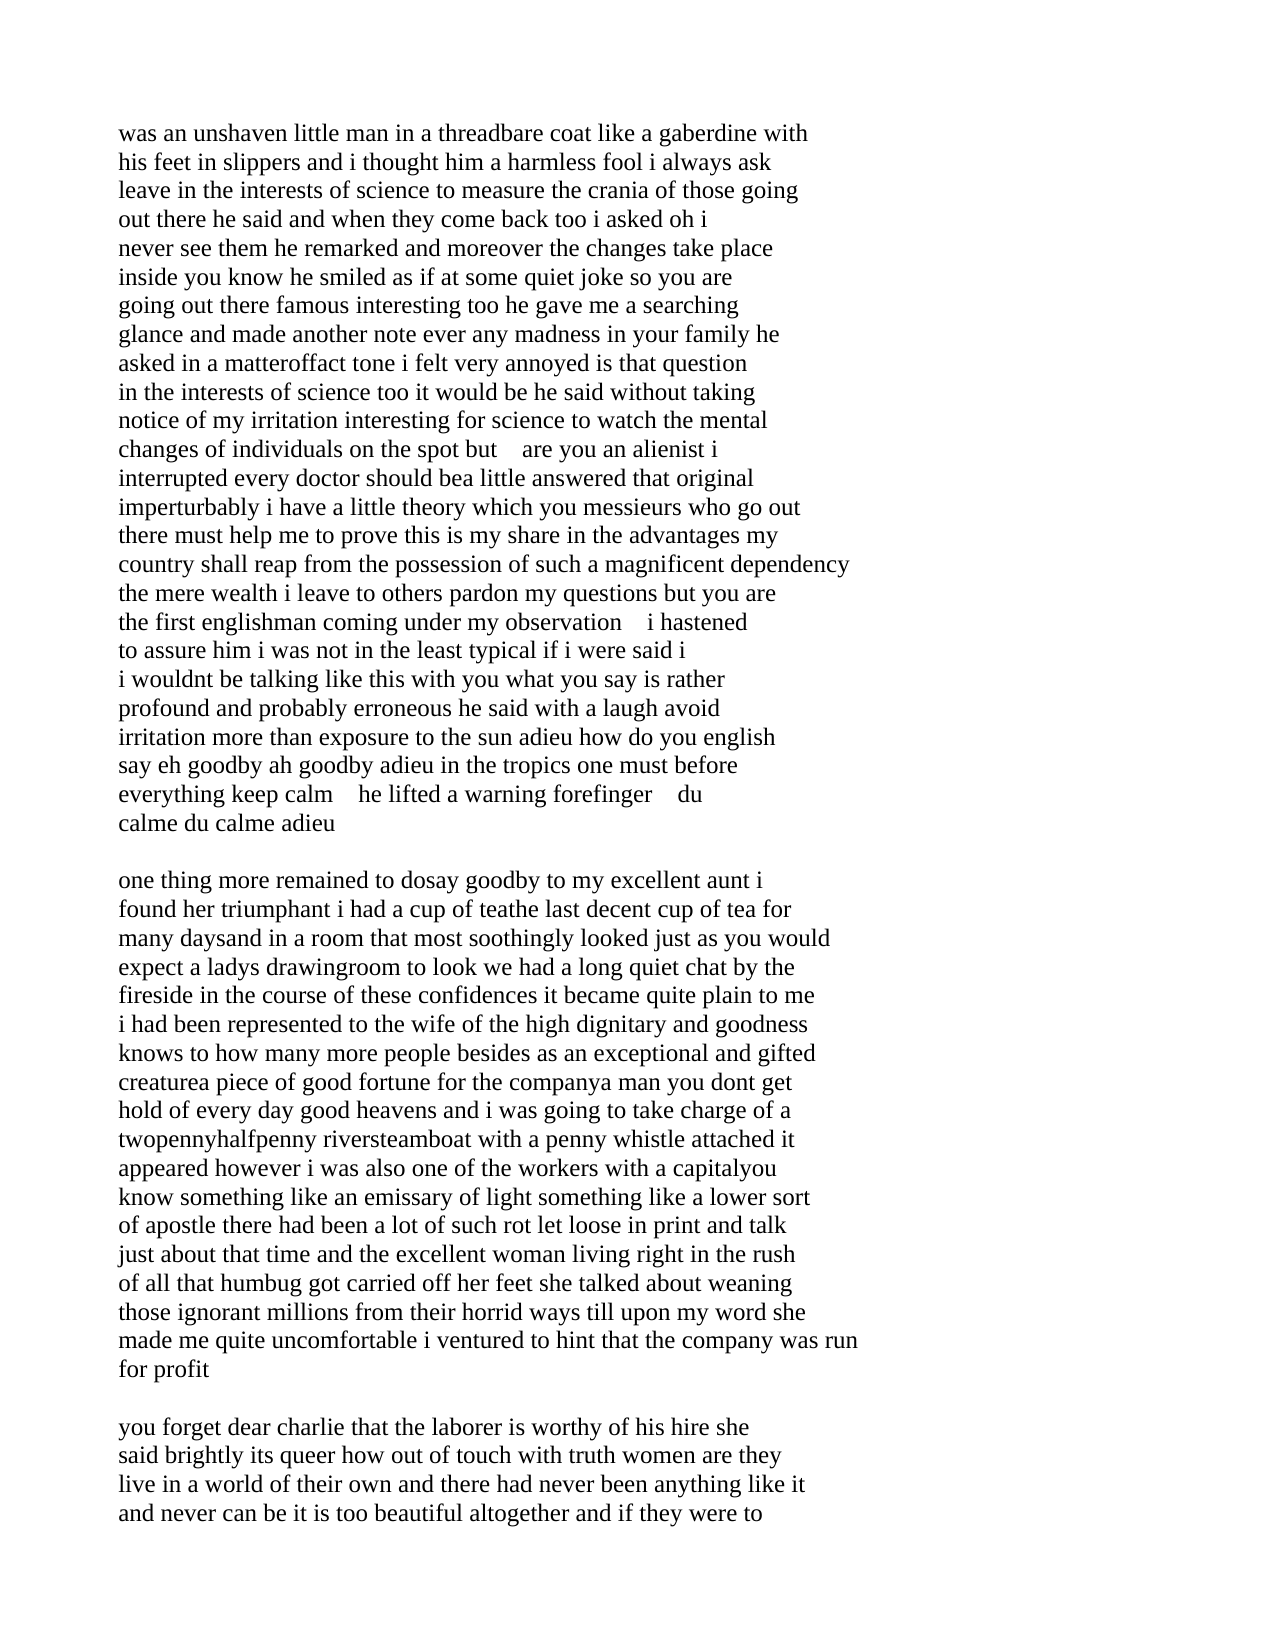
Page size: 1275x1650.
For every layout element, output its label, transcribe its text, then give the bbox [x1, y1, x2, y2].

text everything keep calm he lifted a warning forefinger du [118, 779, 1157, 808]
text interrupted every doctor should bea little answered that original [118, 463, 1157, 492]
text inside you know he smiled as if at some quiet joke so you are [118, 262, 1157, 291]
text expect a ladys drawingroom to look we had a long quiet chat by the [118, 952, 1157, 981]
text of apostle there had been a lot of such rot let loose in print and talk [118, 1211, 1157, 1239]
text knows to how many more people besides as an exceptional and gifted [118, 1038, 1157, 1067]
text out there he said and when they come back too i asked oh i [118, 204, 1157, 233]
text one thing more remained to dosay goodby to my excellent aunt i [118, 866, 1157, 894]
text asked in a matteroffact tone i felt very annoyed is that question [118, 348, 1157, 377]
text country shall reap from the possession of such a magnificent dependency [118, 549, 1157, 578]
text for profit [118, 1354, 1157, 1383]
text say eh goodby ah goodby adieu in the tropics one must before [118, 751, 1157, 779]
text of all that humbug got carried off her feet she talked about weaning [118, 1268, 1157, 1297]
text just about that time and the excellent woman living right in the rush [118, 1239, 1157, 1268]
text i wouldnt be talking like this with you what you say is rather [118, 664, 1157, 693]
text those ignorant millions from their horrid ways till upon my word she [118, 1297, 1157, 1326]
text changes of individuals on the spot but are you an alienist i [118, 434, 1157, 463]
text know something like an emissary of light something like a lower sort [118, 1182, 1157, 1211]
text hold of every day good heavens and i was going to take charge of a [118, 1096, 1157, 1124]
text live in a world of their own and there had never been anything like it [118, 1469, 1157, 1498]
text in the interests of science too it would be he said without taking [118, 377, 1157, 406]
text many daysand in a room that most soothingly looked just as you would [118, 923, 1157, 952]
text said brightly its queer how out of touch with truth women are they [118, 1441, 1157, 1469]
text leave in the interests of science to measure the crania of those going [118, 176, 1157, 204]
text calme du calme adieu [118, 808, 1157, 837]
text to assure him i was not in the least typical if i were said i [118, 636, 1157, 664]
text going out there famous interesting too he gave me a searching [118, 291, 1157, 319]
text i had been represented to the wife of the high dignitary and goodness [118, 1009, 1157, 1038]
text appeared however i was also one of the workers with a capitalyou [118, 1153, 1157, 1182]
text was an unshaven little man in a threadbare coat like a gaberdine with [118, 118, 1157, 147]
text glance and made another note ever any madness in your family he [118, 319, 1157, 348]
text made me quite uncomfortable i ventured to hint that the company was run [118, 1326, 1157, 1354]
text there must help me to prove this is my share in the advantages my [118, 521, 1157, 549]
text you forget dear charlie that the laborer is worthy of his hire she [118, 1412, 1157, 1441]
text creaturea piece of good fortune for the companya man you dont get [118, 1067, 1157, 1096]
text found her triumphant i had a cup of teathe last decent cup of tea for [118, 894, 1157, 923]
text the mere wealth i leave to others pardon my questions but you are [118, 578, 1157, 607]
text never see them he remarked and moreover the changes take place [118, 233, 1157, 262]
text the first englishman coming under my observation i hastened [118, 607, 1157, 636]
text imperturbably i have a little theory which you messieurs who go out [118, 492, 1157, 521]
text his feet in slippers and i thought him a harmless fool i always ask [118, 147, 1157, 176]
text fireside in the course of these confidences it became quite plain to me [118, 981, 1157, 1009]
text and never can be it is too beautiful altogether and if they were to [118, 1498, 1157, 1527]
text twopennyhalfpenny riversteamboat with a penny whistle attached it [118, 1124, 1157, 1153]
text profound and probably erroneous he said with a laugh avoid [118, 693, 1157, 722]
text irritation more than exposure to the sun adieu how do you english [118, 722, 1157, 751]
text notice of my irritation interesting for science to watch the mental [118, 406, 1157, 434]
